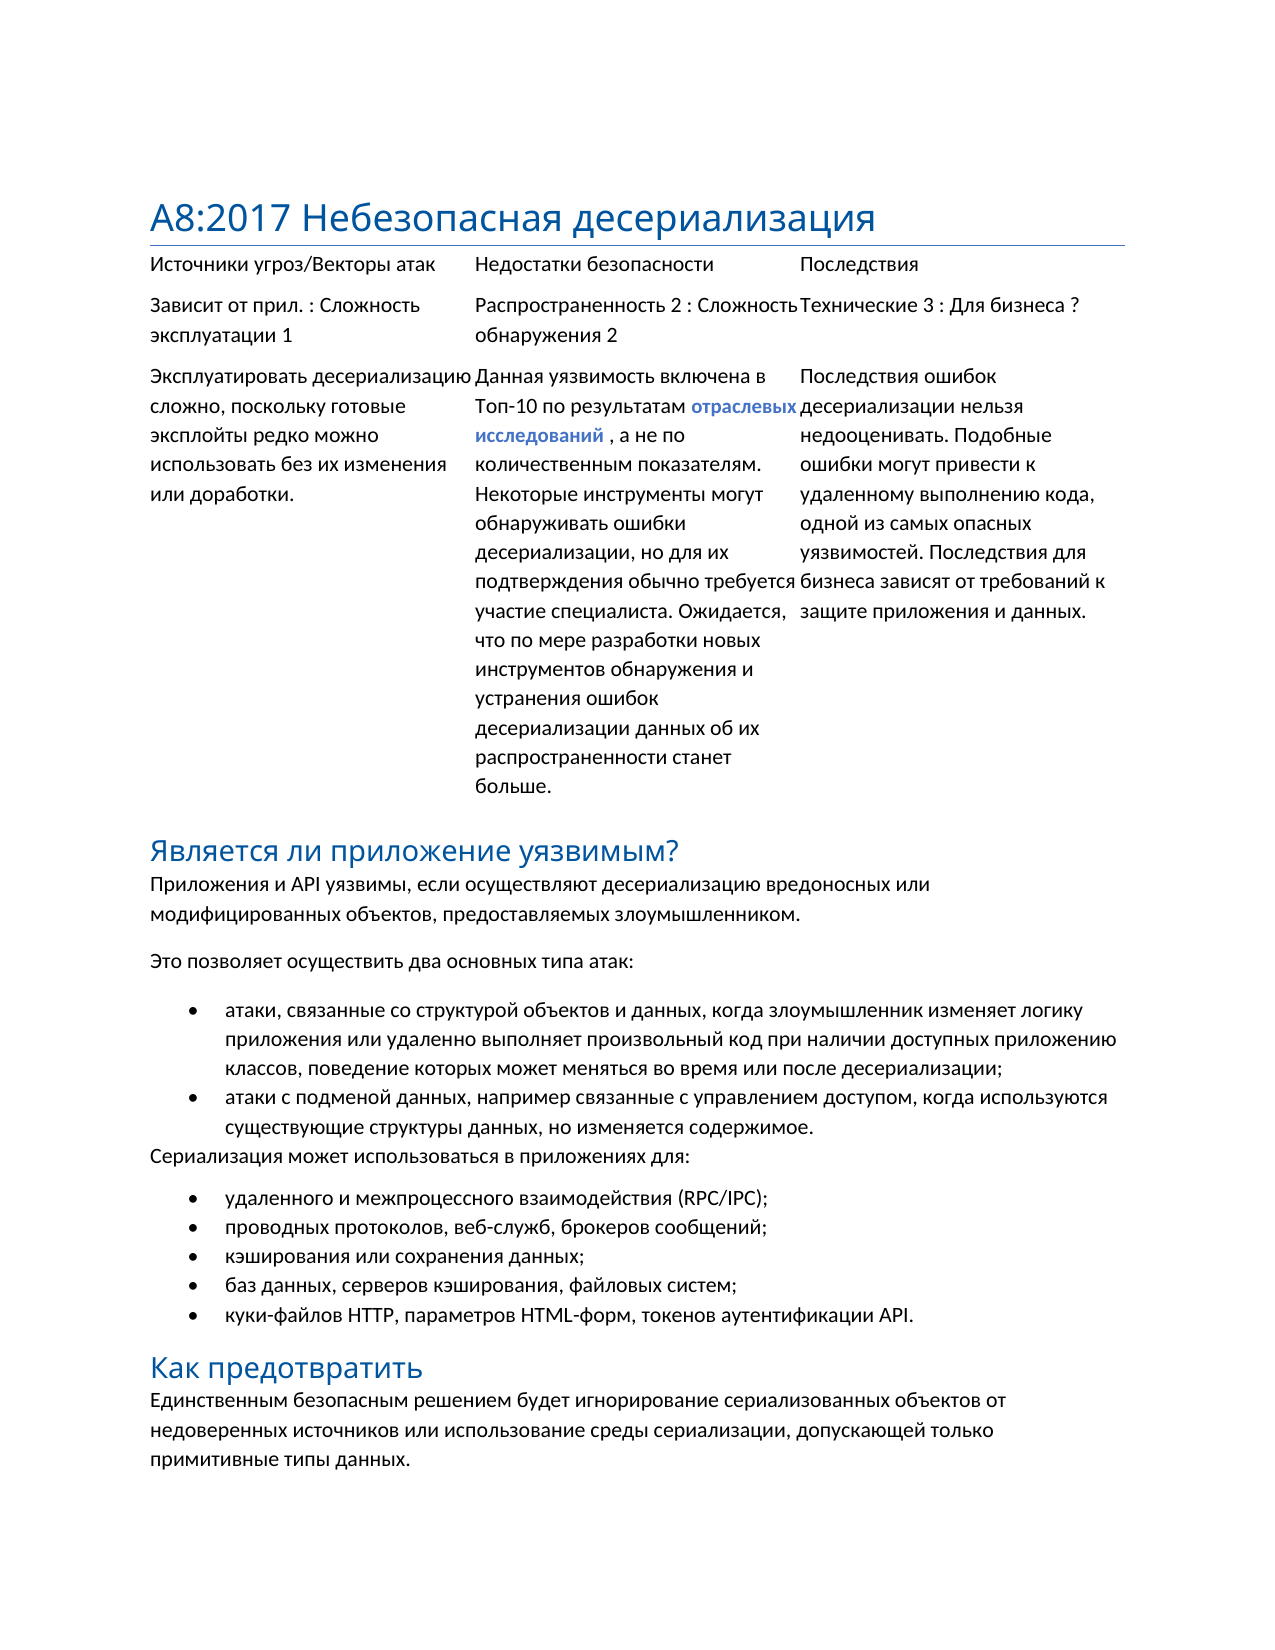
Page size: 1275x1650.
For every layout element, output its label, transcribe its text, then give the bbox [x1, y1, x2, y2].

subtitle A8:2017 Небезопасная десериализация [150, 192, 1125, 245]
text Единственным безопасным решением будет игнорирование сериализованных объектов от недоверенных источников или использование среды сериализации, допускающей только примитивные типы данных. [150, 1387, 1125, 1472]
table_header Недостатки безопасности [475, 250, 800, 292]
text Это позволяет осуществить два основных типа атак: [150, 948, 1125, 974]
table_cell Технические 3 : Для бизнеса ? [800, 292, 1125, 363]
subtitle Является ли приложение уязвимым? [150, 831, 1125, 870]
table_cell Зависит от прил. : Сложность эксплуатации 1 [150, 292, 475, 363]
list кэширования или сохранения данных; [187, 1242, 1125, 1269]
list атаки с подменой данных, например связанные с управлением доступом, когда используются существующие структуры данных, но изменяется содержимое. [187, 1083, 1125, 1139]
list атаки, связанные со структурой объектов и данных, когда злоумышленник изменяет логику приложения или удаленно выполняет произвольный код при наличии доступных приложению классов, поведение которых может меняться во время или после десериализации; [187, 996, 1125, 1081]
text Приложения и API уязвимы, если осуществляют десериализацию вредоносных или модифицированных объектов, предоставляемых злоумышленником. [150, 870, 1125, 926]
table_header Источники угроз/Векторы атак [150, 250, 475, 292]
table_cell Последствия ошибок десериализации нельзя недооценивать. Подобные ошибки могут привести к удаленному выполнению кода, одной из самых опасных уязвимостей. Последствия для бизнеса зависят от требований к защите приложения и данных. [800, 363, 1125, 814]
text Сериализация может использоваться в приложениях для: [150, 1142, 1125, 1169]
table_header Последствия [800, 250, 1125, 292]
subtitle Как предотвратить [150, 1347, 1125, 1387]
table_cell Эксплуатировать десериализацию сложно, поскольку готовые эксплойты редко можно использовать без их изменения или доработки. [150, 363, 475, 814]
table_cell Распространенность 2 : Сложность обнаружения 2 [475, 292, 800, 363]
list удаленного и межпроцессного взаимодействия (RPC/IPC); [187, 1184, 1125, 1211]
list куки-файлов HTTP, параметров HTML-форм, токенов аутентификации API. [187, 1301, 1125, 1328]
list проводных протоколов, веб-служб, брокеров сообщений; [187, 1213, 1125, 1240]
list баз данных, серверов кэширования, файловых систем; [187, 1272, 1125, 1298]
table_cell Данная уязвимость включена в Топ-10 по результатам отраслевых исследований , а не по количественным показателям. Некоторые инструменты могут обнаруживать ошибки десериализации, но для их подтверждения обычно требуется участие специалиста. Ожидается, что по мере разработки новых инструментов обнаружения и устранения ошибок десериализации данных об их распространенности станет больше. [475, 363, 800, 814]
